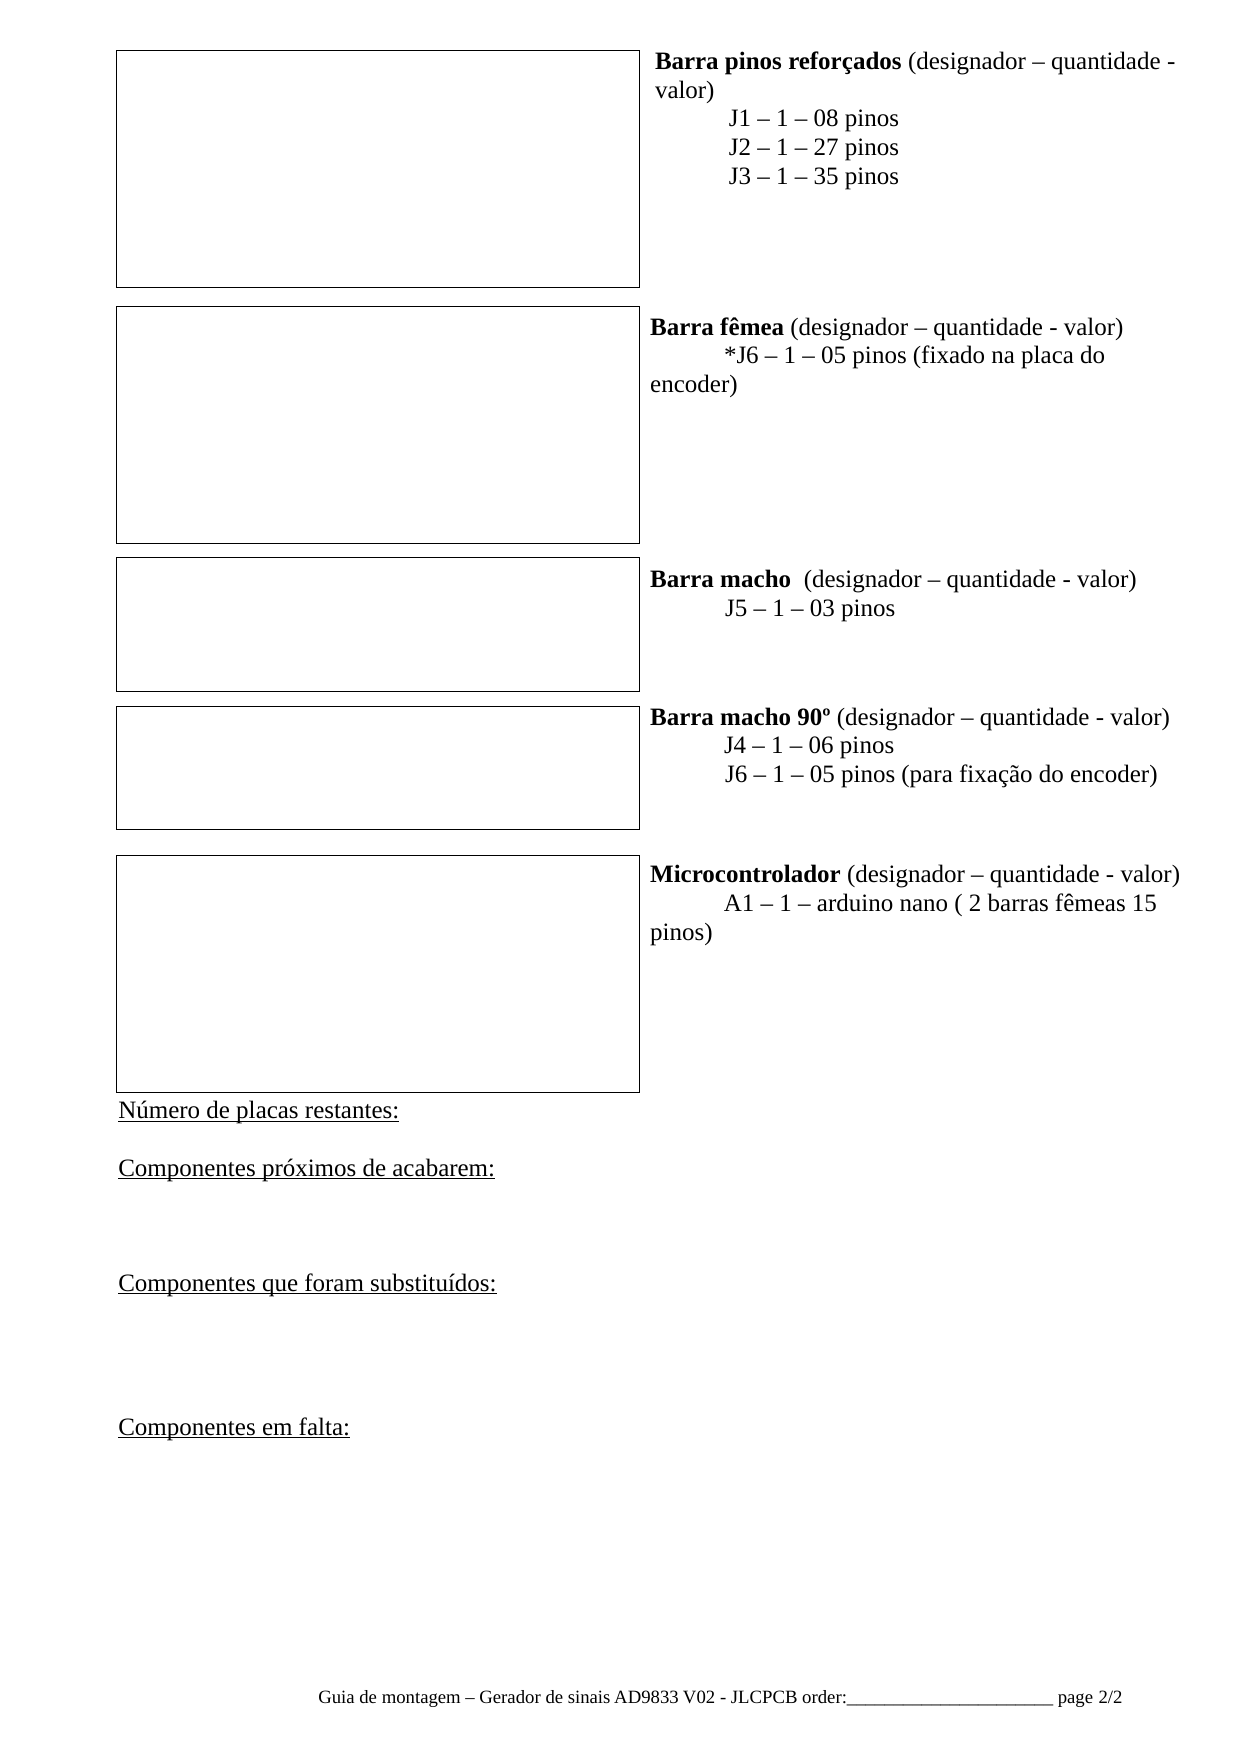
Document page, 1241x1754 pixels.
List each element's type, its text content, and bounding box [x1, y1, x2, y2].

text Componentes próximos de acabarem: [118, 1153, 1122, 1182]
text Número de placas restantes: [118, 1096, 1122, 1124]
text Componentes em falta: [118, 1412, 1122, 1441]
text Componentes que foram substituídos: [118, 1268, 1122, 1297]
